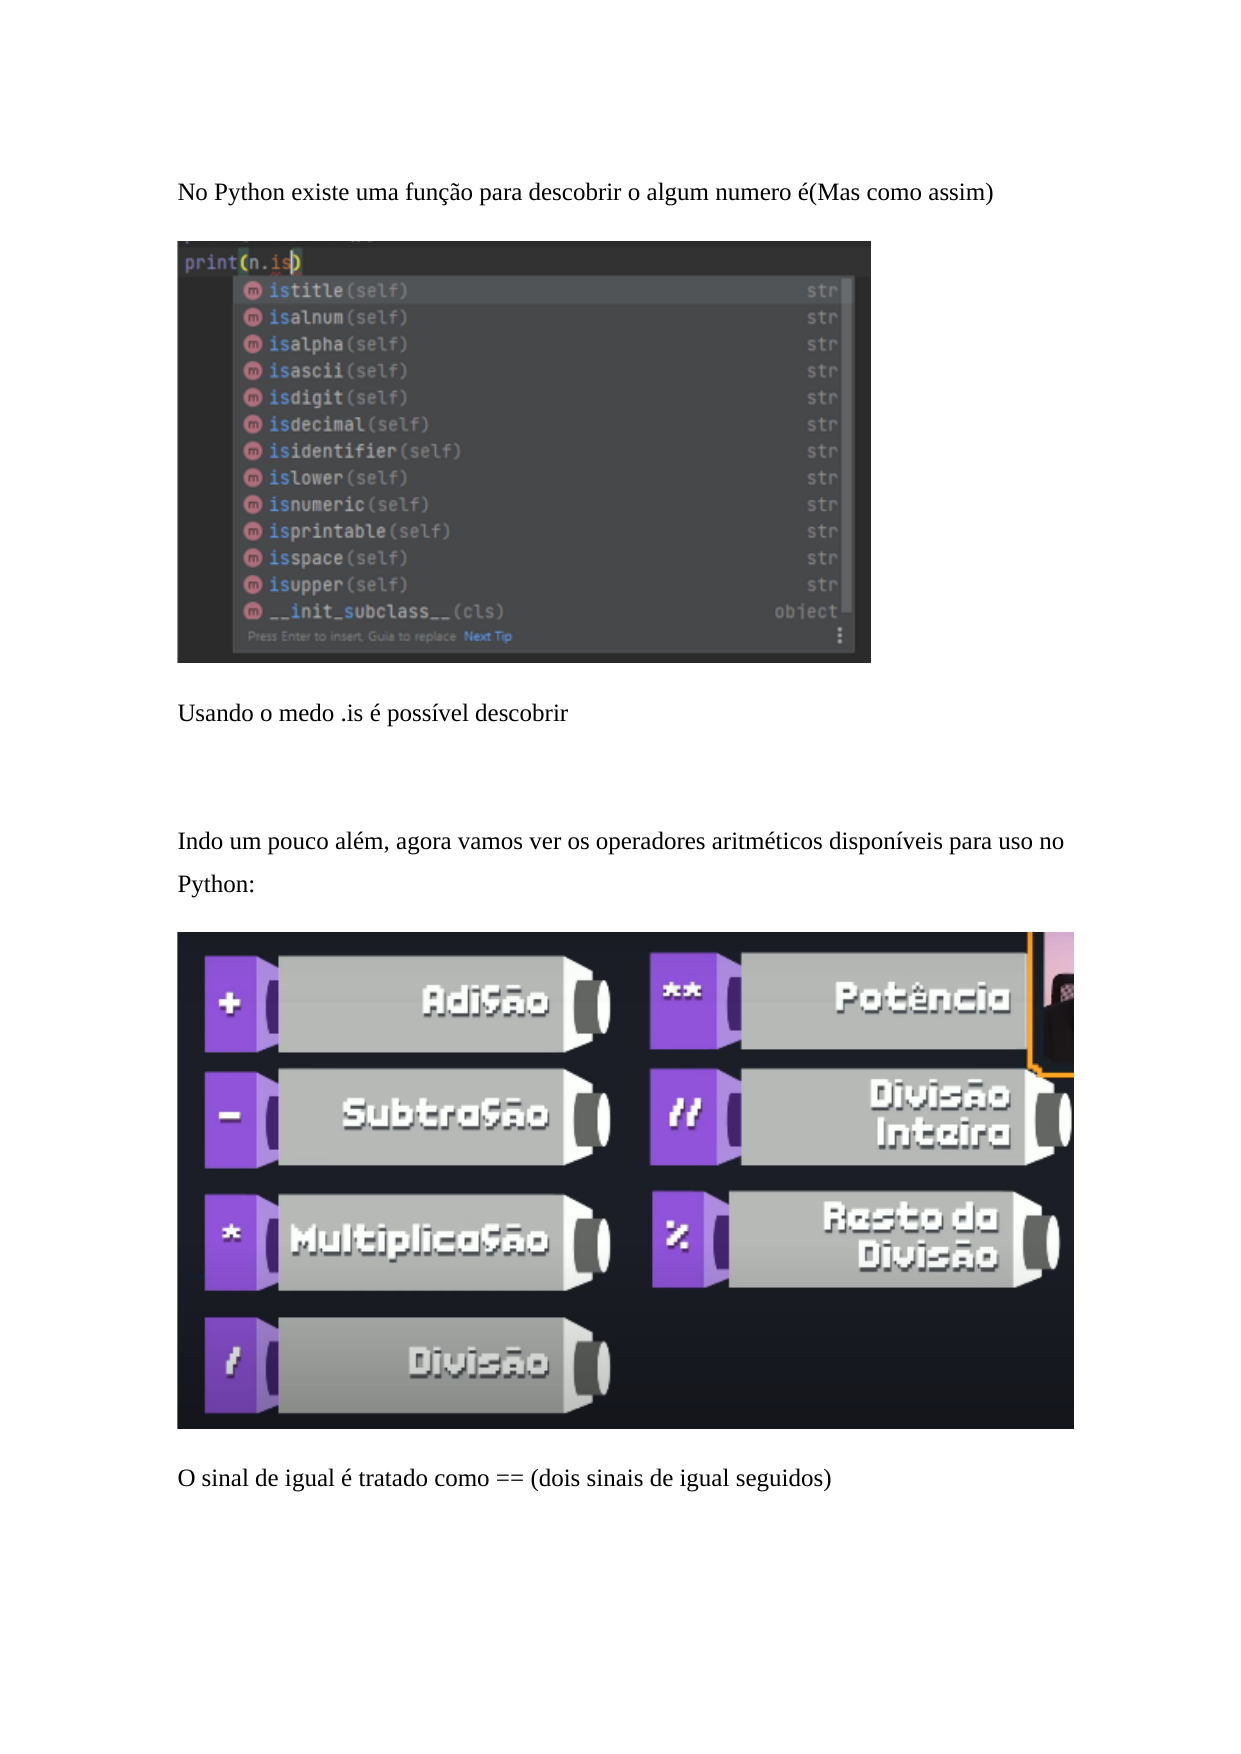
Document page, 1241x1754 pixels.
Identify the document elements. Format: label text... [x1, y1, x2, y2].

picture [177, 932, 1074, 1429]
text O sinal de igual é tratado como == (dois sinais de igual seguidos) [177, 1463, 1122, 1492]
text Indo um pouco além, agora vamos ver os operadores aritméticos disponíveis para uso no Python: [177, 826, 1122, 898]
text Usando o medo .is é possível descobrir [177, 698, 1122, 727]
picture [177, 241, 871, 663]
text No Python existe uma função para descobrir o algum numero é(Mas como assim) [177, 177, 1122, 206]
